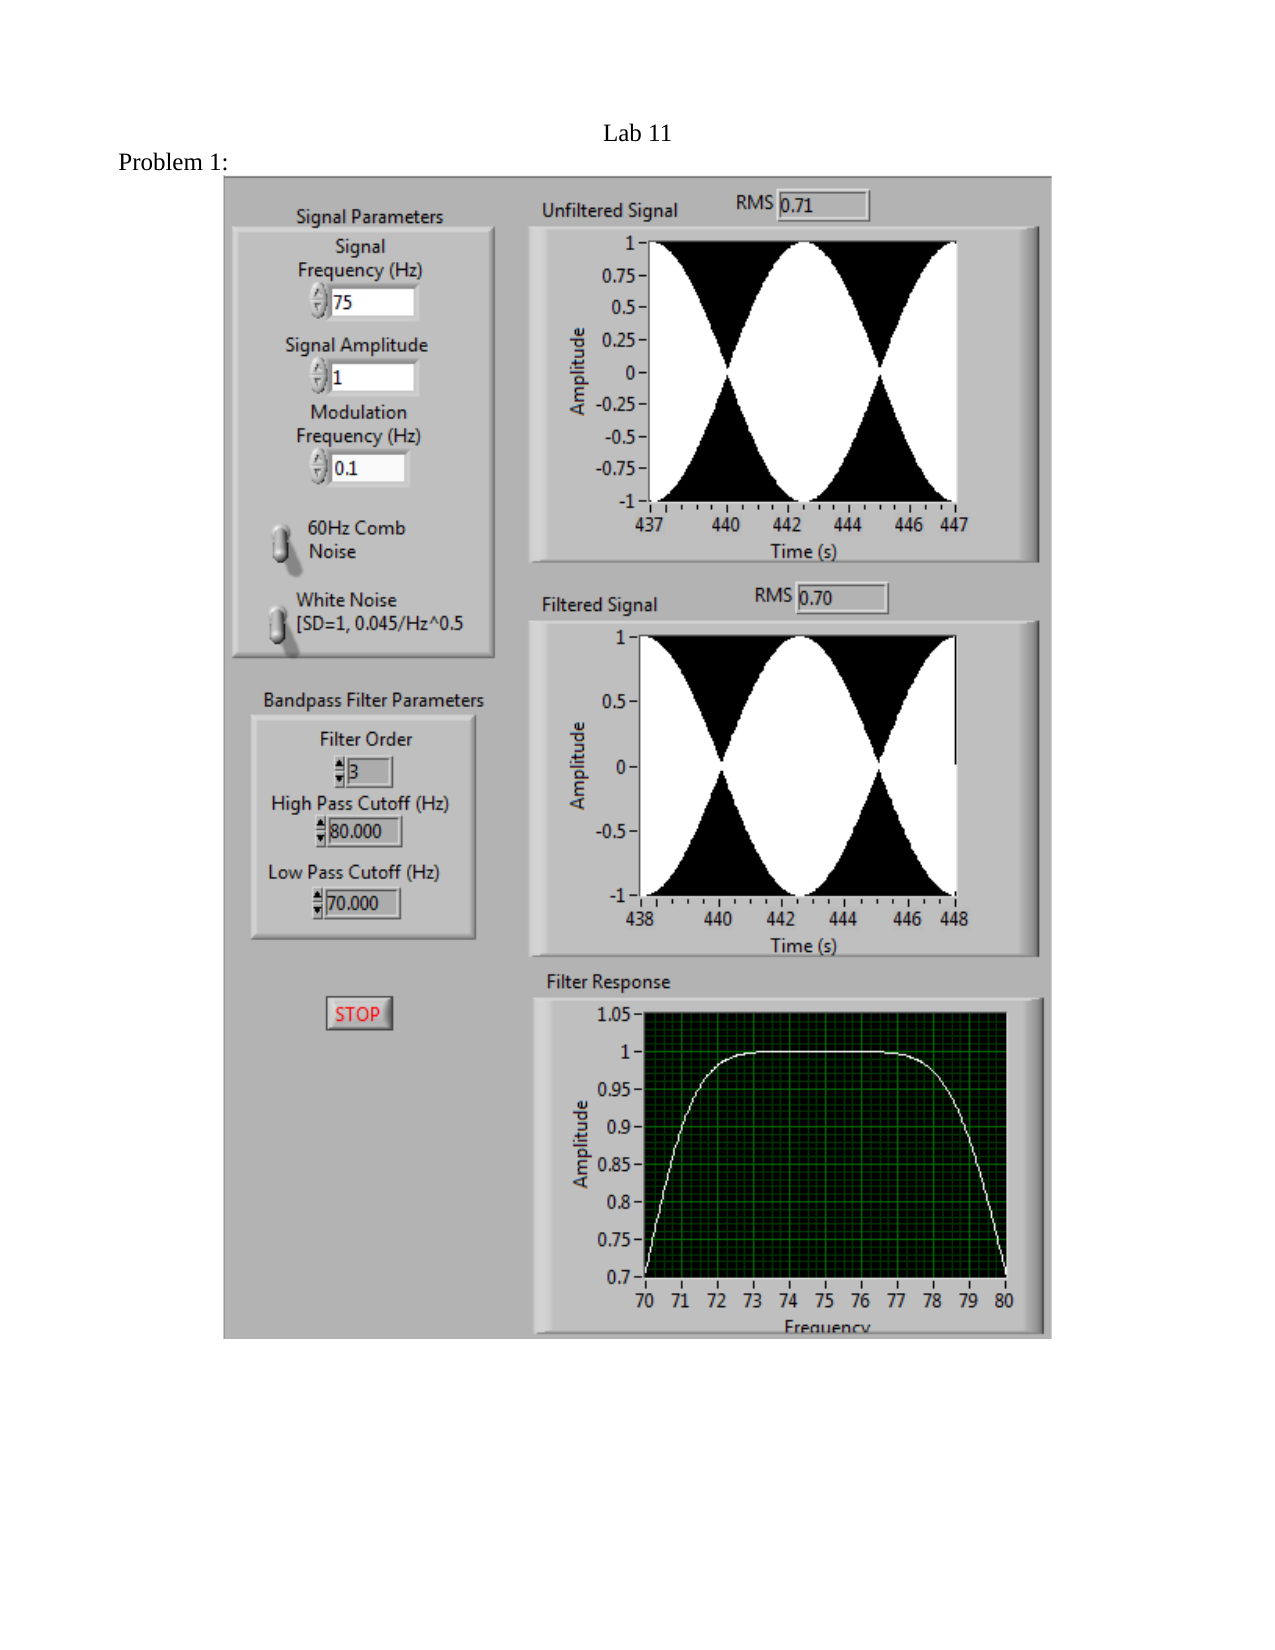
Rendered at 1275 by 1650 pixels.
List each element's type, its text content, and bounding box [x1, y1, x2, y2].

picture [223, 175, 1052, 1339]
text Lab 11 [118, 118, 1157, 147]
text Problem 1: [118, 147, 1157, 176]
